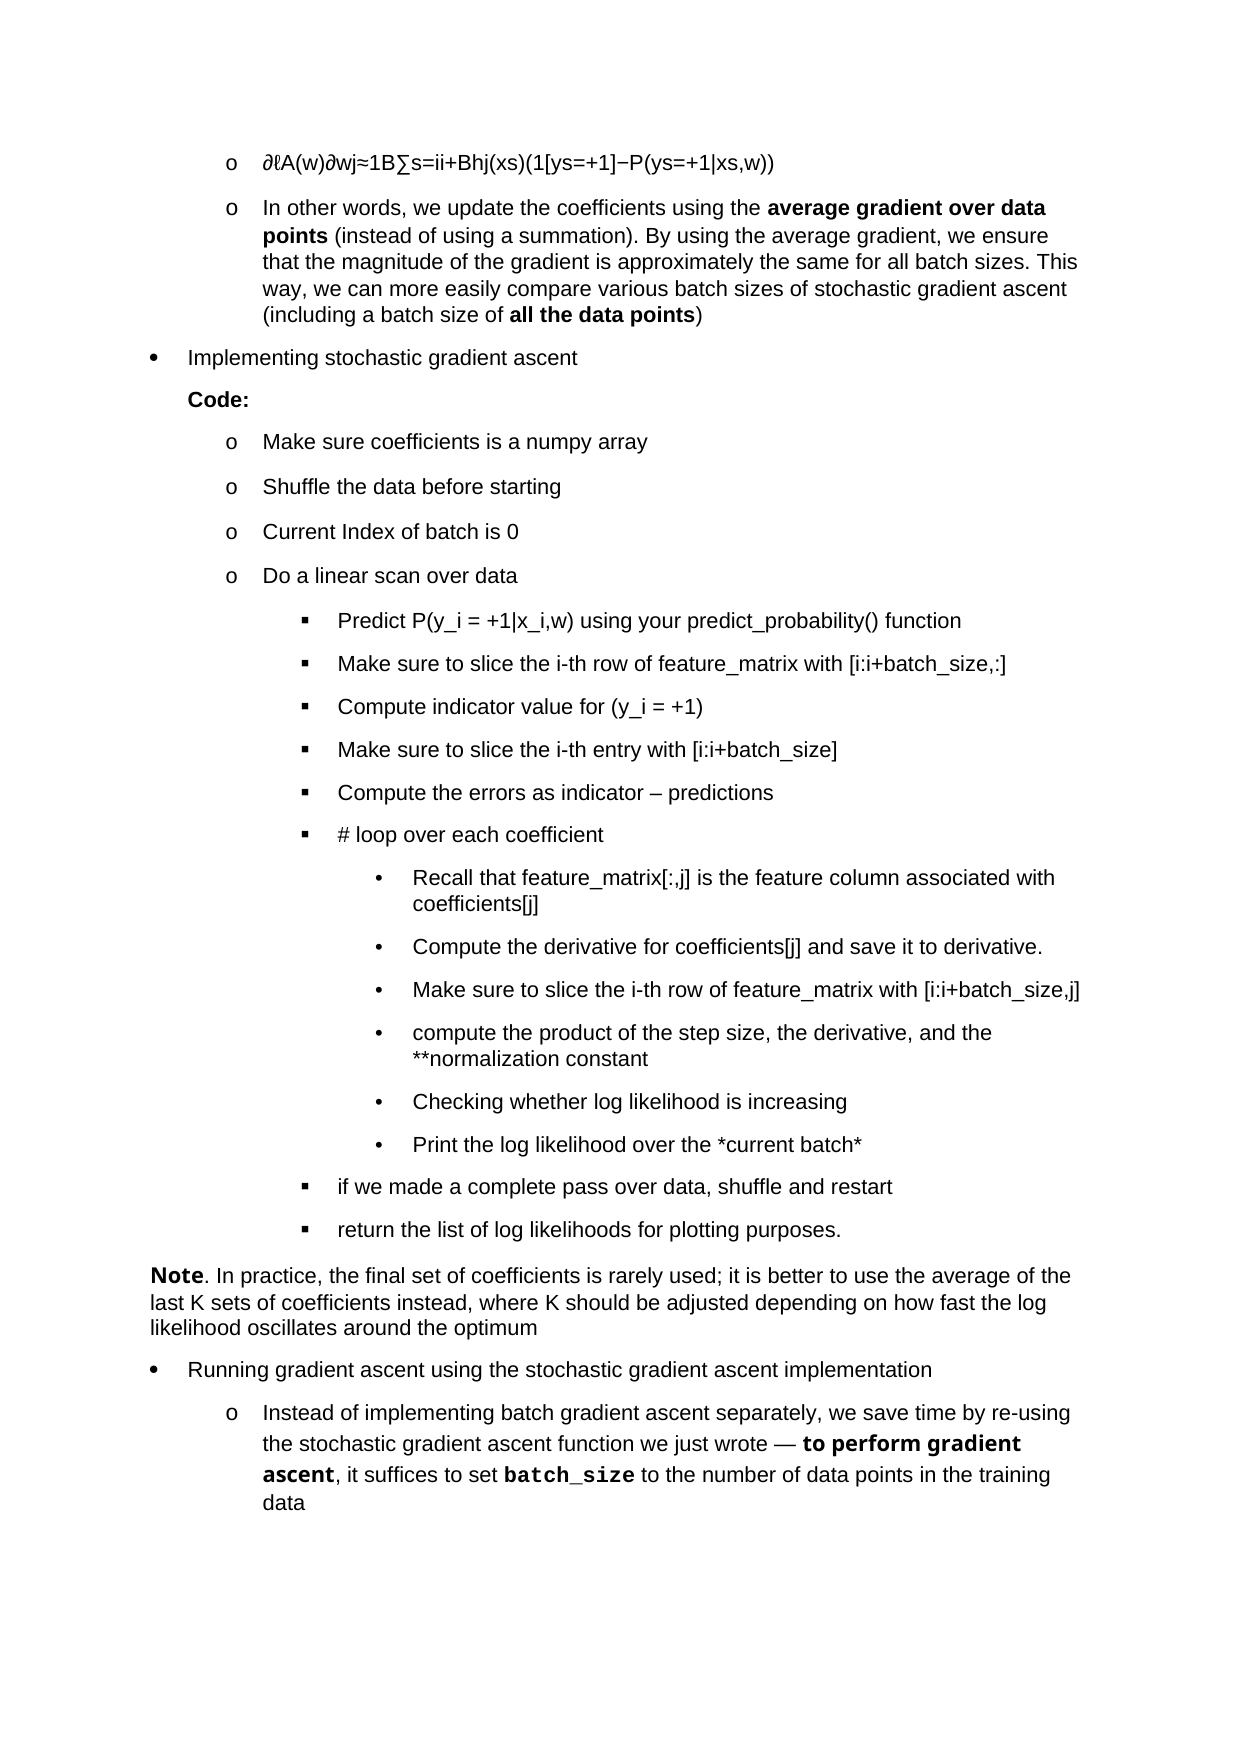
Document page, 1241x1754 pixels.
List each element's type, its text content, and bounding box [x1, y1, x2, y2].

list Current Index of batch is 0 [225, 519, 1090, 546]
list Compute the errors as indicator – predictions [300, 779, 1090, 805]
list Instead of implementing batch gradient ascent separately, we save time by re-using the stochastic gradient ascent function we just wrote — to perform gradient ascent, it suffices to set batch_size to the number of data points in the training data [225, 1399, 1090, 1515]
list Code: [187, 387, 1090, 412]
list ∂ℓA(w)∂wj≈1B∑s=ii+Bhj(xs)(1[ys=+1]−P(ys=+1|xs,w)) [225, 150, 1090, 177]
list if we made a complete pass over data, shuffle and restart [300, 1174, 1090, 1199]
list Compute the derivative for coefficients[j] and save it to derivative. [375, 934, 1090, 959]
list Checking whether log likelihood is increasing [375, 1089, 1090, 1114]
list Compute indicator value for (y_i = +1) [300, 694, 1090, 719]
list Predict P(y_i = +1|x_i,w) using your predict_probability() function [300, 608, 1090, 633]
list Make sure to slice the i-th row of feature_matrix with [i:i+batch_size,j] [375, 977, 1090, 1002]
list In other words, we update the coefficients using the average gradient over data points (instead of using a summation). By using the average gradient, we ensure that the magnitude of the gradient is approximately the same for all batch sizes. This way, we can more easily compare various batch sizes of stochastic gradient ascent (including a batch size of all the data points) [225, 195, 1090, 327]
list Print the log likelihood over the *current batch* [375, 1131, 1090, 1157]
text Note. In practice, the final set of coefficients is rarely used; it is better to use the average of the last K sets of coefficients instead, where K should be adjusted depending on how fast the log likelihood oscillates around the optimum [150, 1260, 1090, 1340]
list Shuffle the data before starting [225, 474, 1090, 501]
list return the list of log likelihoods for plotting purposes. [300, 1217, 1090, 1242]
list Recall that feature_matrix[:,j] is the feature column associated with coefficients[j] [375, 865, 1090, 916]
list Make sure coefficients is a numpy array [225, 429, 1090, 456]
list Implementing stochastic gradient ascent [150, 344, 1090, 369]
list Do a linear scan over data [225, 563, 1090, 591]
list Make sure to slice the i-th entry with [i:i+batch_size] [300, 737, 1090, 762]
list # loop over each coefficient [300, 822, 1090, 847]
list Make sure to slice the i-th row of feature_matrix with [i:i+batch_size,:] [300, 651, 1090, 676]
list compute the product of the step size, the derivative, and the **normalization constant [375, 1020, 1090, 1071]
list Running gradient ascent using the stochastic gradient ascent implementation [150, 1357, 1090, 1382]
